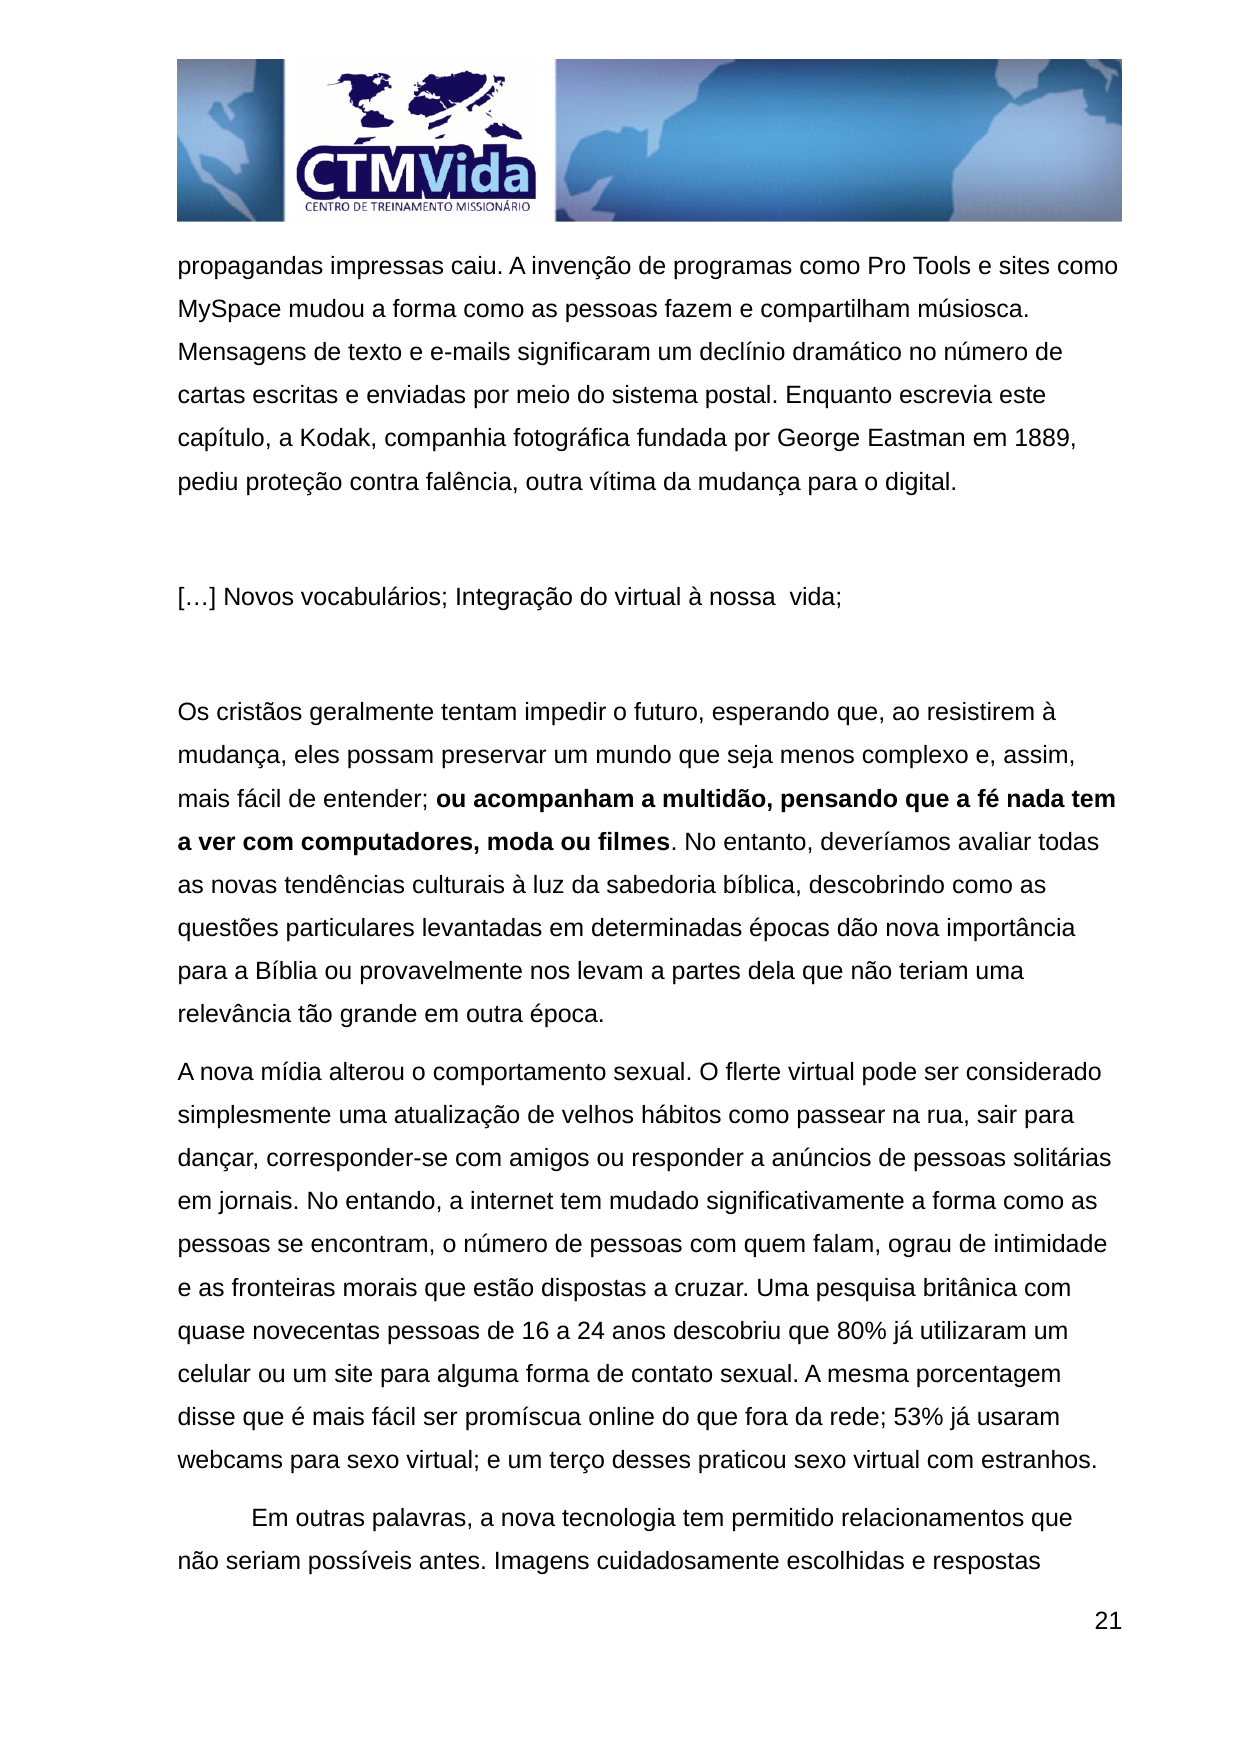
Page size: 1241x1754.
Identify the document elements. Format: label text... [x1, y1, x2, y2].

text propagandas impressas caiu. A invenção de programas como Pro Tools e sites como MySpace mudou a forma como as pessoas fazem e compartilham músiosca. Mensagens de texto e e-mails significaram um declínio dramático no número de cartas escritas e enviadas por meio do sistema postal. Enquanto escrevia este capítulo, a Kodak, companhia fotográfica fundada por George Eastman em 1889, pediu proteção contra falência, outra vítima da mudança para o digital. [177, 251, 1122, 495]
text Em outras palavras, a nova tecnologia tem permitido relacionamentos que não seriam possíveis antes. Imagens cuidadosamente escolhidas e respostas [177, 1503, 1122, 1575]
picture [177, 59, 1122, 222]
text A nova mídia alterou o comportamento sexual. O flerte virtual pode ser considerado simplesmente uma atualização de velhos hábitos como passear na rua, sair para dançar, corresponder-se com amigos ou responder a anúncios de pessoas solitárias em jornais. No entando, a internet tem mudado significativamente a forma como as pessoas se encontram, o número de pessoas com quem falam, ograu de intimidade e as fronteiras morais que estão dispostas a cruzar. Uma pesquisa britânica com quase novecentas pessoas de 16 a 24 anos descobriu que 80% já utilizaram um celular ou um site para alguma forma de contato sexual. A mesma porcentagem disse que é mais fácil ser promíscua online do que fora da rede; 53% já usaram webcams para sexo virtual; e um terço desses praticou sexo virtual com estranhos. [177, 1057, 1122, 1474]
text […] Novos vocabulários; Integração do virtual à nossa vida; [177, 582, 1122, 611]
text Os cristãos geralmente tentam impedir o futuro, esperando que, ao resistirem à mudança, eles possam preservar um mundo que seja menos complexo e, assim, mais fácil de entender; ou acompanham a multidão, pensando que a fé nada tem a ver com computadores, moda ou filmes. No entanto, deveríamos avaliar todas as novas tendências culturais à luz da sabedoria bíblica, descobrindo como as questões particulares levantadas em determinadas épocas dão nova importância para a Bíblia ou provavelmente nos levam a partes dela que não teriam uma relevância tão grande em outra época. [177, 697, 1122, 1028]
